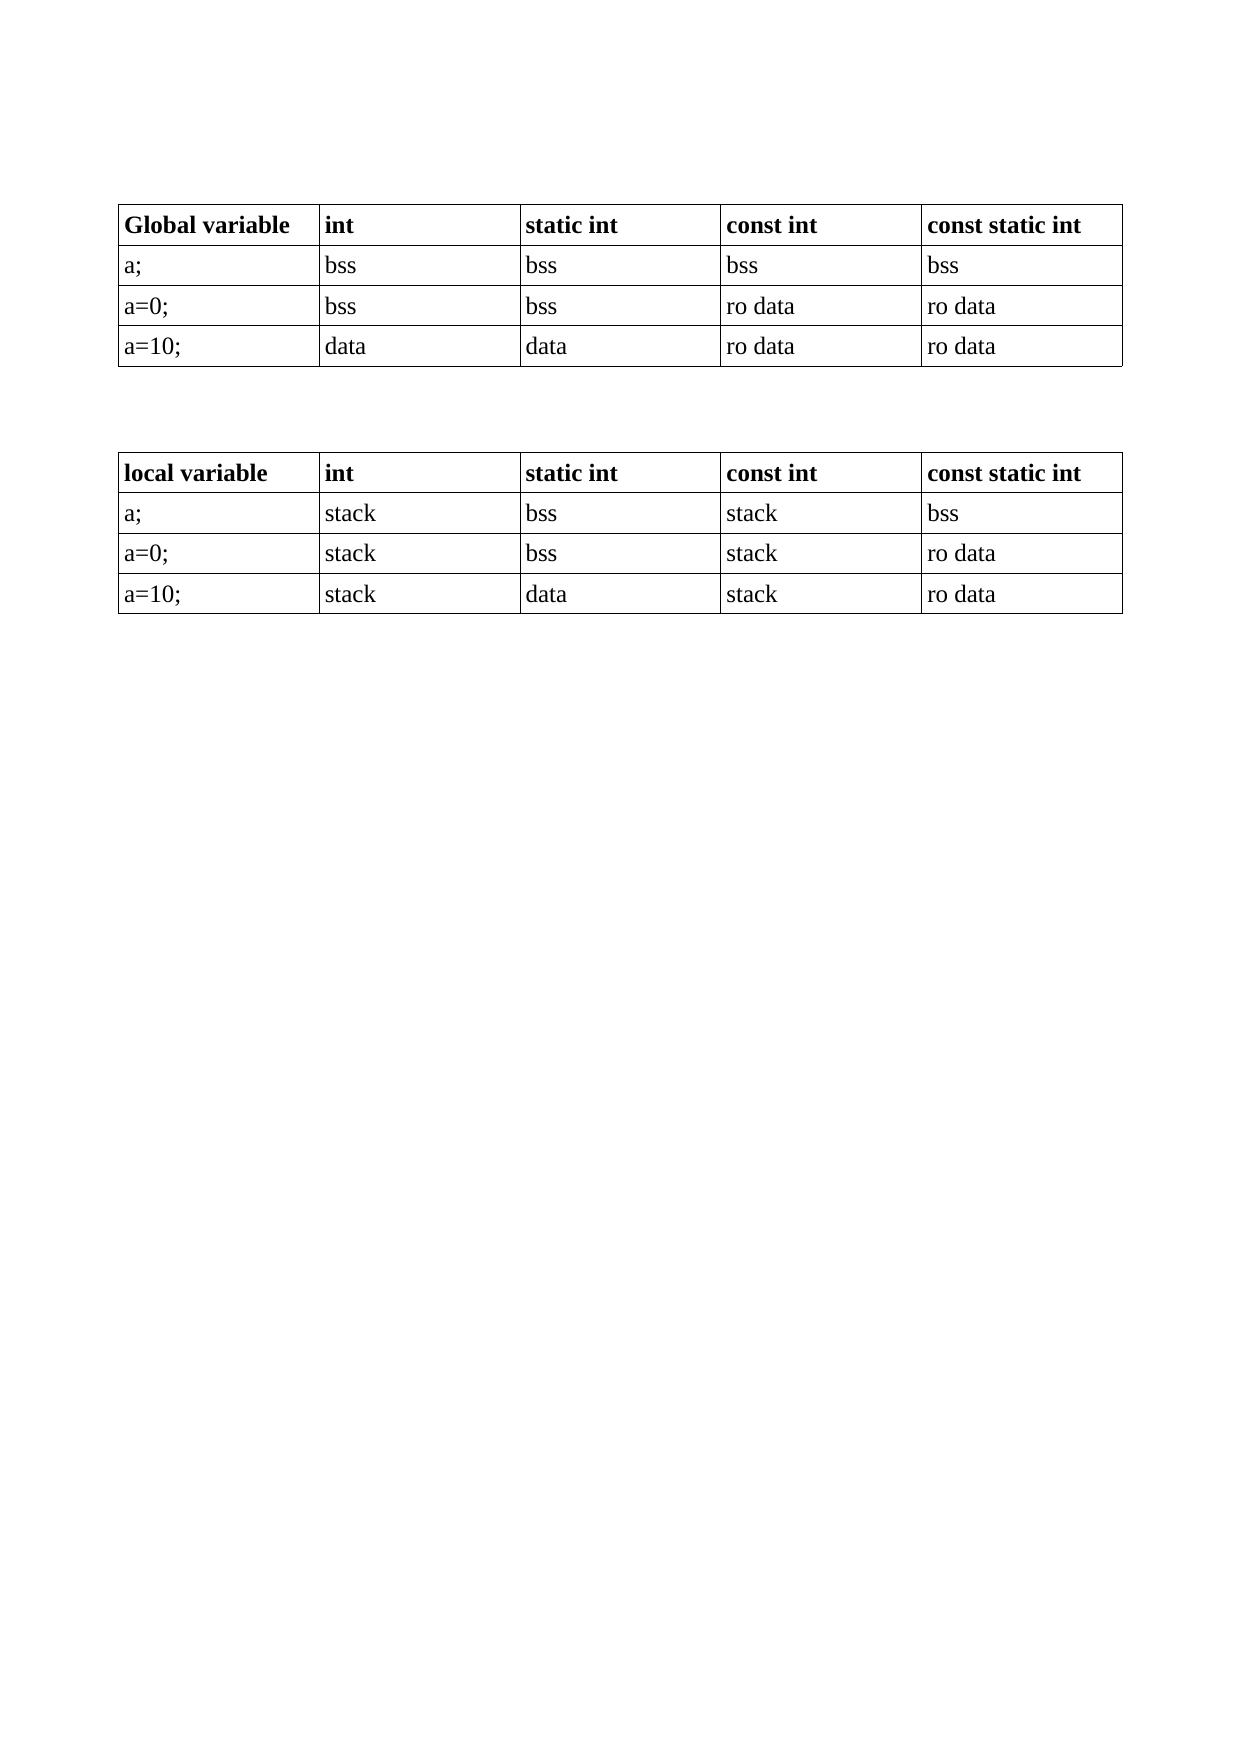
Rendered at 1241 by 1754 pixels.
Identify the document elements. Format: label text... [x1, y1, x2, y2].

table_cell data [521, 326, 720, 366]
table_cell stack [320, 574, 520, 613]
table_header Global variable [119, 205, 319, 245]
table_header const static int [922, 205, 1122, 245]
table_cell ro data [721, 286, 921, 325]
table_cell a; [119, 493, 319, 533]
table_cell bss [320, 286, 520, 325]
table_cell stack [721, 534, 921, 573]
table_cell ro data [922, 326, 1122, 366]
table_cell stack [721, 574, 921, 613]
table_header local variable [119, 453, 319, 492]
table_cell ro data [922, 286, 1122, 325]
table_cell a=10; [119, 326, 319, 366]
table_cell bss [521, 534, 720, 573]
table_cell stack [721, 493, 921, 533]
table_cell bss [521, 493, 720, 533]
table_cell ro data [922, 534, 1122, 573]
table_cell bss [320, 246, 520, 285]
table_cell ro data [721, 326, 921, 366]
table_cell bss [521, 246, 720, 285]
table_cell bss [922, 246, 1122, 285]
table_header static int [521, 453, 720, 492]
table_cell stack [320, 534, 520, 573]
table_header static int [521, 205, 720, 245]
table_cell ro data [922, 574, 1122, 613]
table_cell data [521, 574, 720, 613]
table_header int [320, 453, 520, 492]
table_cell stack [320, 493, 520, 533]
table_cell bss [922, 493, 1122, 533]
table_cell a=0; [119, 286, 319, 325]
table_cell a=0; [119, 534, 319, 573]
table_cell a=10; [119, 574, 319, 613]
table_header const static int [922, 453, 1122, 492]
table_header const int [721, 205, 921, 245]
table_header int [320, 205, 520, 245]
table_header const int [721, 453, 921, 492]
table_cell bss [521, 286, 720, 325]
table_cell data [320, 326, 520, 366]
table_cell a; [119, 246, 319, 285]
table_cell bss [721, 246, 921, 285]
